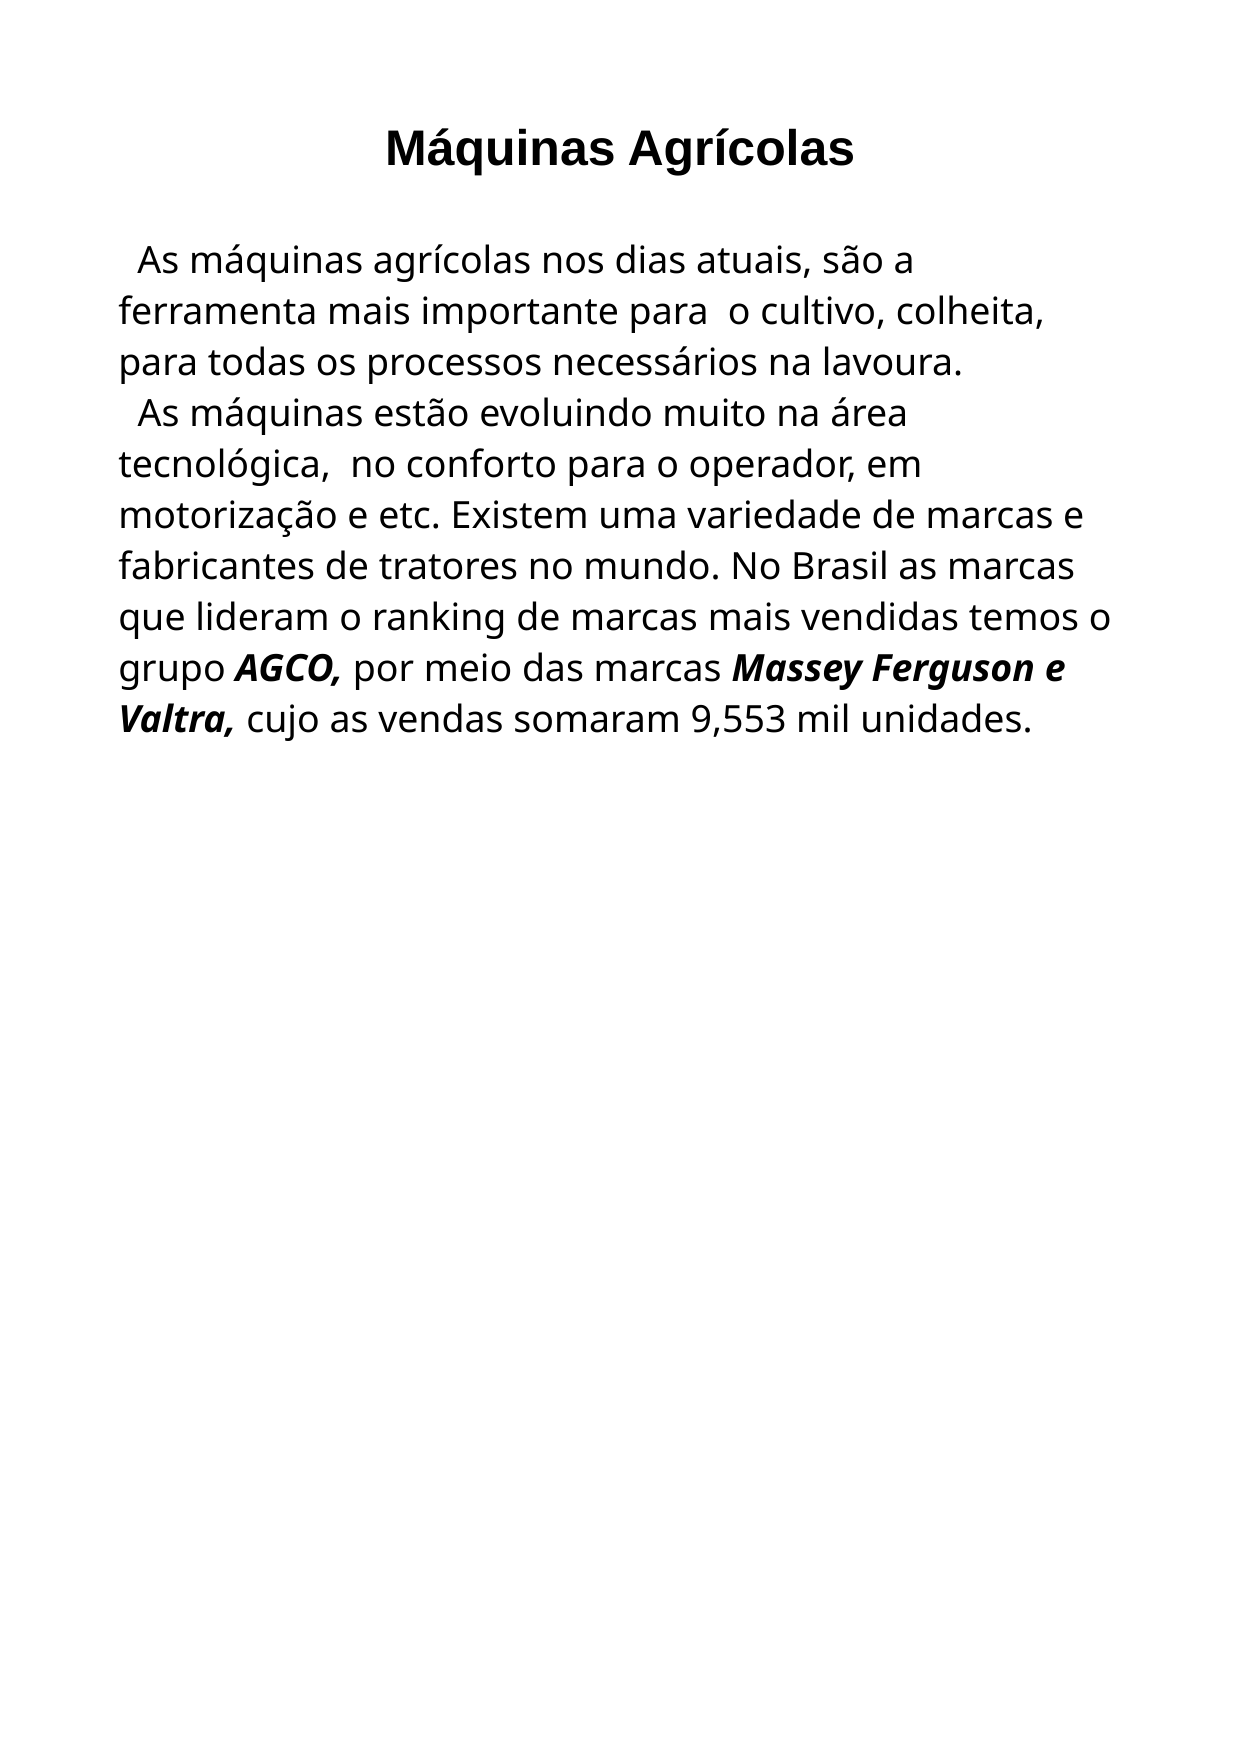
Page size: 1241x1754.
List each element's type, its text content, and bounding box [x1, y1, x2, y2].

text As máquinas agrícolas nos dias atuais, são a ferramenta mais importante para o cultivo, colheita, para todas os processos necessários na lavoura. [118, 233, 1122, 386]
text Máquinas Agrícolas [118, 118, 1122, 176]
text As máquinas estão evoluindo muito na área tecnológica, no conforto para o operador, em motorização e etc. Existem uma variedade de marcas e fabricantes de tratores no mundo. No Brasil as marcas que lideram o ranking de marcas mais vendidas temos o grupo AGCO, por meio das marcas Massey Ferguson e Valtra, cujo as vendas somaram 9,553 mil unidades. [118, 386, 1122, 743]
